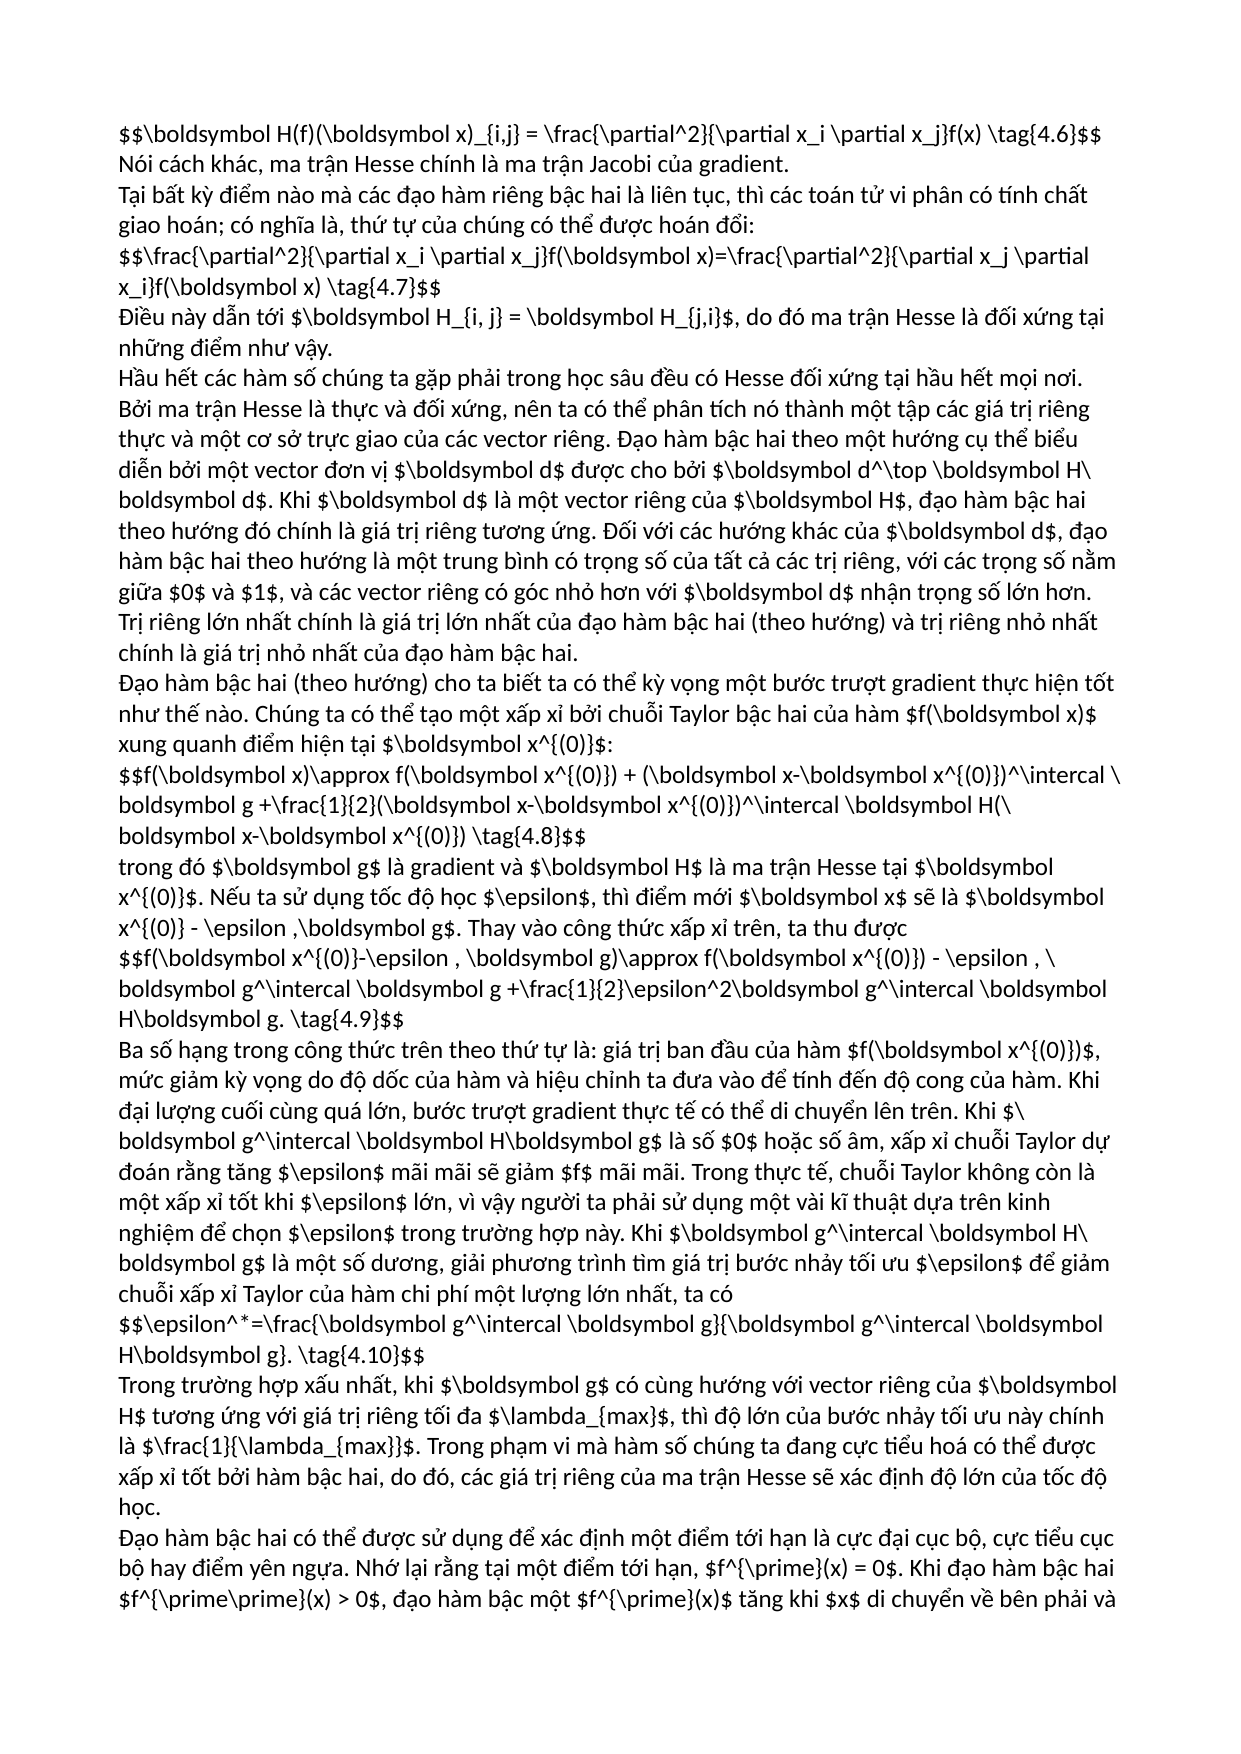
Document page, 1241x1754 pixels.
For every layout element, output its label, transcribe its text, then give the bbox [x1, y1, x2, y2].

text Đạo hàm bậc hai có thể được sử dụng để xác định một điểm tới hạn là cực đại cục bộ, cực tiểu cục bộ hay điểm yên ngựa. Nhớ lại rằng tại một điểm tới hạn, $f^{\prime}(x) = 0$. Khi đạo hàm bậc hai $f^{\prime\prime}(x) > 0$, đạo hàm bậc một $f^{\prime}(x)$ tăng khi $x$ di chuyển về bên phải và [118, 1522, 1122, 1614]
text Trong trường hợp xấu nhất, khi $\boldsymbol g$ có cùng hướng với vector riêng của $\boldsymbol H$ tương ứng với giá trị riêng tối đa $\lambda_{max}$, thì độ lớn của bước nhảy tối ưu này chính là $\frac{1}{\lambda_{max}}$. Trong phạm vi mà hàm số chúng ta đang cực tiểu hoá có thể được xấp xỉ tốt bởi hàm bậc hai, do đó, các giá trị riêng của ma trận Hesse sẽ xác định độ lớn của tốc độ học. [118, 1369, 1122, 1522]
text Nói cách khác, ma trận Hesse chính là ma trận Jacobi của gradient. [118, 149, 1122, 179]
text Ba số hạng trong công thức trên theo thứ tự là: giá trị ban đầu của hàm $f(\boldsymbol x^{(0)})$, mức giảm kỳ vọng do độ dốc của hàm và hiệu chỉnh ta đưa vào để tính đến độ cong của hàm. Khi đại lượng cuối cùng quá lớn, bước trượt gradient thực tế có thể di chuyển lên trên. Khi $\boldsymbol g^\intercal \boldsymbol H\boldsymbol g$ là số $0$ hoặc số âm, xấp xỉ chuỗi Taylor dự đoán rằng tăng $\epsilon$ mãi mãi sẽ giảm $f$ mãi mãi. Trong thực tế, chuỗi Taylor không còn là một xấp xỉ tốt khi $\epsilon$ lớn, vì vậy người ta phải sử dụng một vài kĩ thuật dựa trên kinh nghiệm để chọn $\epsilon$ trong trường hợp này. Khi $\boldsymbol g^\intercal \boldsymbol H\boldsymbol g$ là một số dương, giải phương trình tìm giá trị bước nhảy tối ưu $\epsilon$ để giảm chuỗi xấp xỉ Taylor của hàm chi phí một lượng lớn nhất, ta có [118, 1034, 1122, 1308]
text Đạo hàm bậc hai (theo hướng) cho ta biết ta có thể kỳ vọng một bước trượt gradient thực hiện tốt như thế nào. Chúng ta có thể tạo một xấp xỉ bởi chuỗi Taylor bậc hai của hàm $f(\boldsymbol x)$ xung quanh điểm hiện tại $\boldsymbol x^{(0)}$: [118, 667, 1122, 759]
text Tại bất kỳ điểm nào mà các đạo hàm riêng bậc hai là liên tục, thì các toán tử vi phân có tính chất giao hoán; có nghĩa là, thứ tự của chúng có thể được hoán đổi: [118, 179, 1122, 240]
text Điều này dẫn tới $\boldsymbol H_{i, j} = \boldsymbol H_{j,i}$, do đó ma trận Hesse là đối xứng tại những điểm như vậy. [118, 301, 1122, 362]
text trong đó $\boldsymbol g$ là gradient và $\boldsymbol H$ là ma trận Hesse tại $\boldsymbol x^{(0)}$. Nếu ta sử dụng tốc độ học $\epsilon$, thì điểm mới $\boldsymbol x$ sẽ là $\boldsymbol x^{(0)} - \epsilon ,\boldsymbol g$. Thay vào công thức xấp xỉ trên, ta thu được [118, 851, 1122, 942]
text $$\boldsymbol H(f)(\boldsymbol x)_{i,j} = \frac{\partial^2}{\partial x_i \partial x_j}f(x) \tag{4.6}$$ [118, 118, 1122, 149]
text $$\epsilon^*=\frac{\boldsymbol g^\intercal \boldsymbol g}{\boldsymbol g^\intercal \boldsymbol H\boldsymbol g}. \tag{4.10}$$ [118, 1308, 1122, 1369]
text $$\frac{\partial^2}{\partial x_i \partial x_j}f(\boldsymbol x)=\frac{\partial^2}{\partial x_j \partial x_i}f(\boldsymbol x) \tag{4.7}$$ [118, 240, 1122, 301]
text Hầu hết các hàm số chúng ta gặp phải trong học sâu đều có Hesse đối xứng tại hầu hết mọi nơi. Bởi ma trận Hesse là thực và đối xứng, nên ta có thể phân tích nó thành một tập các giá trị riêng thực và một cơ sở trực giao của các vector riêng. Đạo hàm bậc hai theo một hướng cụ thể biểu diễn bởi một vector đơn vị $\boldsymbol d$ được cho bởi $\boldsymbol d^\top \boldsymbol H\boldsymbol d$. Khi $\boldsymbol d$ là một vector riêng của $\boldsymbol H$, đạo hàm bậc hai theo hướng đó chính là giá trị riêng tương ứng. Đối với các hướng khác của $\boldsymbol d$, đạo hàm bậc hai theo hướng là một trung bình có trọng số của tất cả các trị riêng, với các trọng số nằm giữa $0$ và $1$, và các vector riêng có góc nhỏ hơn với $\boldsymbol d$ nhận trọng số lớn hơn. Trị riêng lớn nhất chính là giá trị lớn nhất của đạo hàm bậc hai (theo hướng) và trị riêng nhỏ nhất chính là giá trị nhỏ nhất của đạo hàm bậc hai. [118, 362, 1122, 667]
text $$f(\boldsymbol x)\approx f(\boldsymbol x^{(0)}) + (\boldsymbol x-\boldsymbol x^{(0)})^\intercal \boldsymbol g +\frac{1}{2}(\boldsymbol x-\boldsymbol x^{(0)})^\intercal \boldsymbol H(\boldsymbol x-\boldsymbol x^{(0)}) \tag{4.8}$$ [118, 759, 1122, 851]
text $$f(\boldsymbol x^{(0)}-\epsilon , \boldsymbol g)\approx f(\boldsymbol x^{(0)}) - \epsilon , \boldsymbol g^\intercal \boldsymbol g +\frac{1}{2}\epsilon^2\boldsymbol g^\intercal \boldsymbol H\boldsymbol g. \tag{4.9}$$ [118, 942, 1122, 1034]
